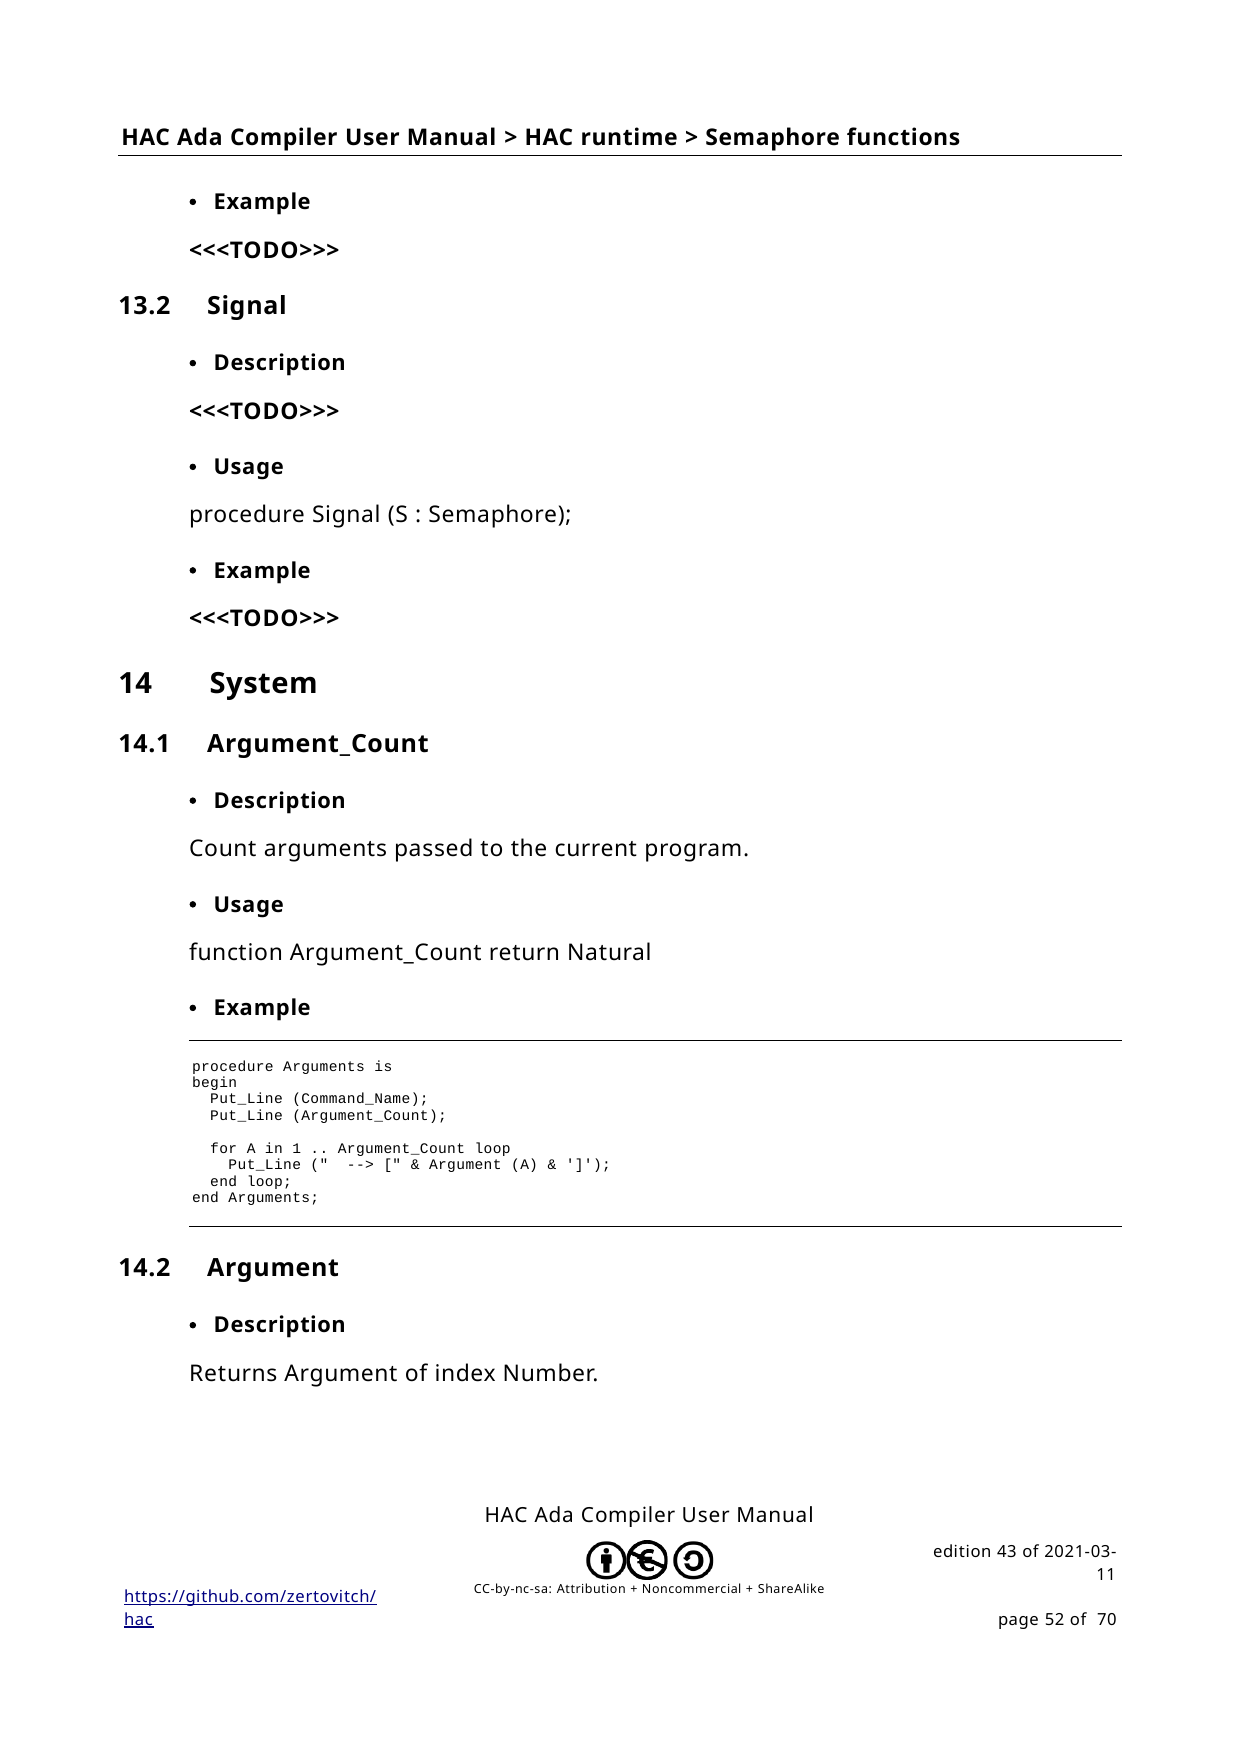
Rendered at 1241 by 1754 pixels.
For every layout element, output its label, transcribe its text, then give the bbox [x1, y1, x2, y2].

subtitle Description [189, 1308, 1122, 1339]
list end Arguments; [189, 1188, 1122, 1226]
list Put_Line (Argument_Count); [189, 1105, 1122, 1125]
subtitle Usage [189, 449, 1122, 481]
text Returns Argument of index Number. [189, 1357, 1122, 1388]
picture [585, 1540, 668, 1580]
list Put_Line (Command_Name); [189, 1089, 1122, 1105]
text Count arguments passed to the current program. [189, 832, 1122, 863]
subtitle Usage [189, 887, 1122, 918]
list Put_Line (" --> [" & Argument (A) & ']'); [189, 1155, 1122, 1171]
subtitle Description [189, 783, 1122, 814]
subtitle Argument [118, 1250, 1122, 1284]
text procedure Signal (S : Semaphore); [189, 498, 1122, 529]
subtitle Example [189, 184, 1122, 216]
text <<<TODO>>> [189, 233, 1122, 264]
subtitle Signal [118, 288, 1122, 322]
text function Argument_Count return Natural [189, 936, 1122, 967]
subtitle Description [189, 346, 1122, 377]
subtitle Example [189, 991, 1122, 1022]
subtitle Example [189, 553, 1122, 584]
list procedure Arguments is [189, 1041, 1122, 1072]
subtitle System [118, 663, 1122, 702]
list begin [189, 1072, 1122, 1089]
subtitle Argument_Count [118, 726, 1122, 760]
list for A in 1 .. Argument_Count loop [189, 1138, 1122, 1155]
list end loop; [189, 1171, 1122, 1188]
picture [672, 1540, 714, 1580]
text <<<TODO>>> [189, 395, 1122, 426]
text <<<TODO>>> [189, 602, 1122, 633]
